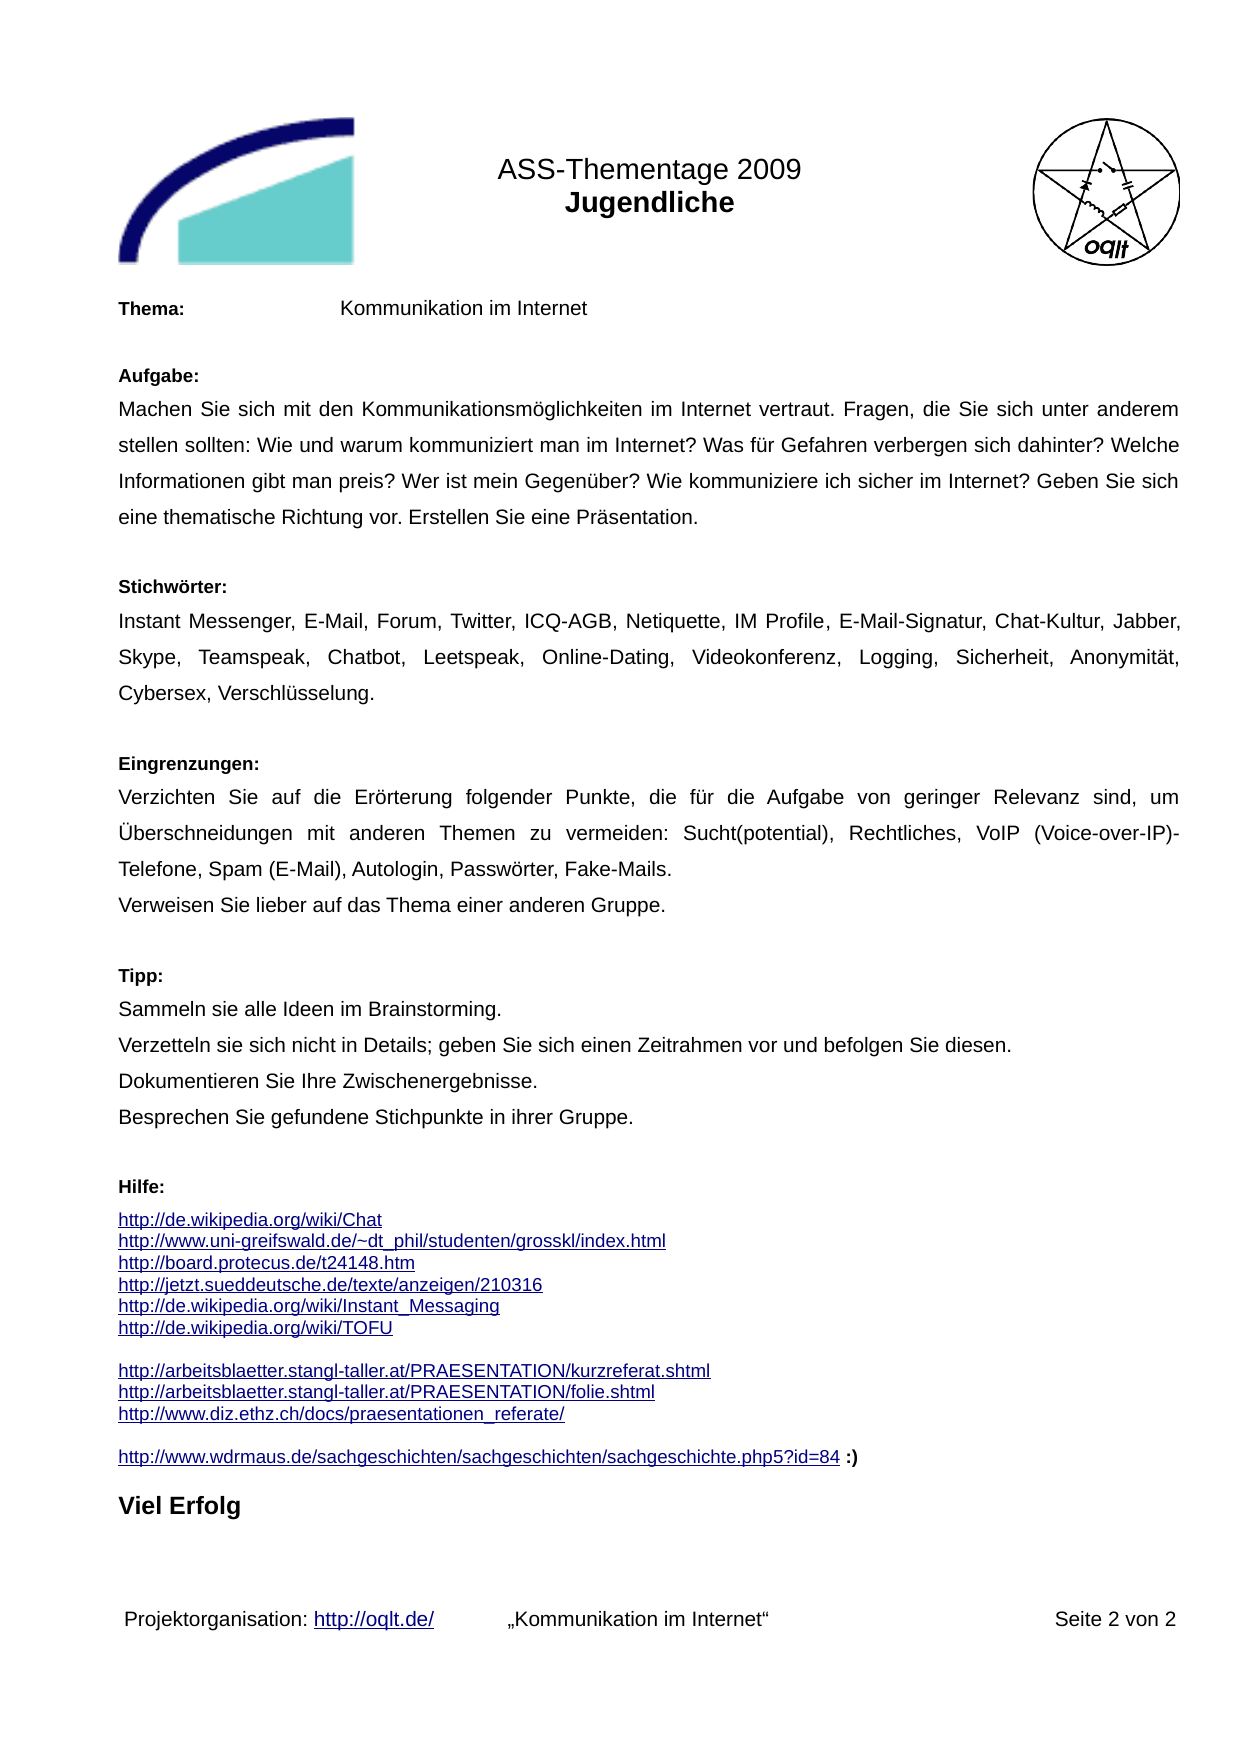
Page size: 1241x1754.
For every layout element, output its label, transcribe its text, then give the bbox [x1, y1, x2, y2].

text Machen Sie sich mit den Kommunikationsmöglichkeiten im Internet vertraut. Fragen, die Sie sich unter anderem stellen sollten: Wie und warum kommuniziert man im Internet? Was für Gefahren verbergen sich dahinter? Welche Informationen gibt man preis? Wer ist mein Gegenüber? Wie kommuniziere ich sicher im Internet? Geben Sie sich eine thematische Richtung vor. Erstellen Sie eine Präsentation. [118, 397, 1181, 528]
text http://de.wikipedia.org/wiki/TOFU [118, 1316, 1181, 1338]
text http://www.diz.ethz.ch/docs/praesentationen_referate/ [118, 1403, 1181, 1424]
text Thema: Kommunikation im Internet [118, 296, 1181, 320]
text http://www.uni-greifswald.de/~dt_phil/studenten/grosskl/index.html [118, 1230, 1181, 1252]
picture [118, 117, 357, 265]
text Instant Messenger, E-Mail, Forum, Twitter, ICQ-AGB, Netiquette, IM Profile, E-Mail-Signatur, Chat-Kultur, Jabber, Skype, Teamspeak, Chatbot, Leetspeak, Online-Dating, Videokonferenz, Logging, Sicherheit, Anonymität, Cybersex, Verschlüsselung. [118, 609, 1181, 704]
text http://de.wikipedia.org/wiki/Chat [118, 1209, 1181, 1230]
picture [1032, 118, 1180, 266]
text Verzetteln sie sich nicht in Details; geben Sie sich einen Zeitrahmen vor und befolgen Sie diesen. [118, 1033, 1181, 1057]
text http://jetzt.sueddeutsche.de/texte/anzeigen/210316 [118, 1273, 1181, 1295]
text Verzichten Sie auf die Erörterung folgender Punkte, die für die Aufgabe von geringer Relevanz sind, um Überschneidungen mit anderen Themen zu vermeiden: Sucht(potential), Rechtliches, VoIP (Voice-over-IP)-Telefone, Spam (E-Mail), Autologin, Passwörter, Fake-Mails. [118, 785, 1181, 881]
text Stichwörter: [118, 576, 1181, 598]
text Sammeln sie alle Ideen im Brainstorming. [118, 997, 1181, 1021]
text http://arbeitsblaetter.stangl-taller.at/PRAESENTATION/folie.shtml [118, 1381, 1181, 1403]
text Eingrenzungen: [118, 752, 1181, 774]
text Aufgabe: [118, 364, 1181, 386]
text http://www.wdrmaus.de/sachgeschichten/sachgeschichten/sachgeschichte.php5?id=84 :) [118, 1446, 1181, 1467]
text Dokumentieren Sie Ihre Zwischenergebnisse. [118, 1068, 1181, 1092]
text http://arbeitsblaetter.stangl-taller.at/PRAESENTATION/kurzreferat.shtml [118, 1359, 1181, 1381]
text Verweisen Sie lieber auf das Thema einer anderen Gruppe. [118, 892, 1181, 916]
text Tipp: [118, 964, 1181, 986]
text http://de.wikipedia.org/wiki/Instant_Messaging [118, 1295, 1181, 1316]
text Viel Erfolg [118, 1491, 1181, 1520]
text Hilfe: [118, 1176, 1181, 1198]
text Besprechen Sie gefundene Stichpunkte in ihrer Gruppe. [118, 1104, 1181, 1128]
text http://board.protecus.de/t24148.htm [118, 1252, 1181, 1273]
